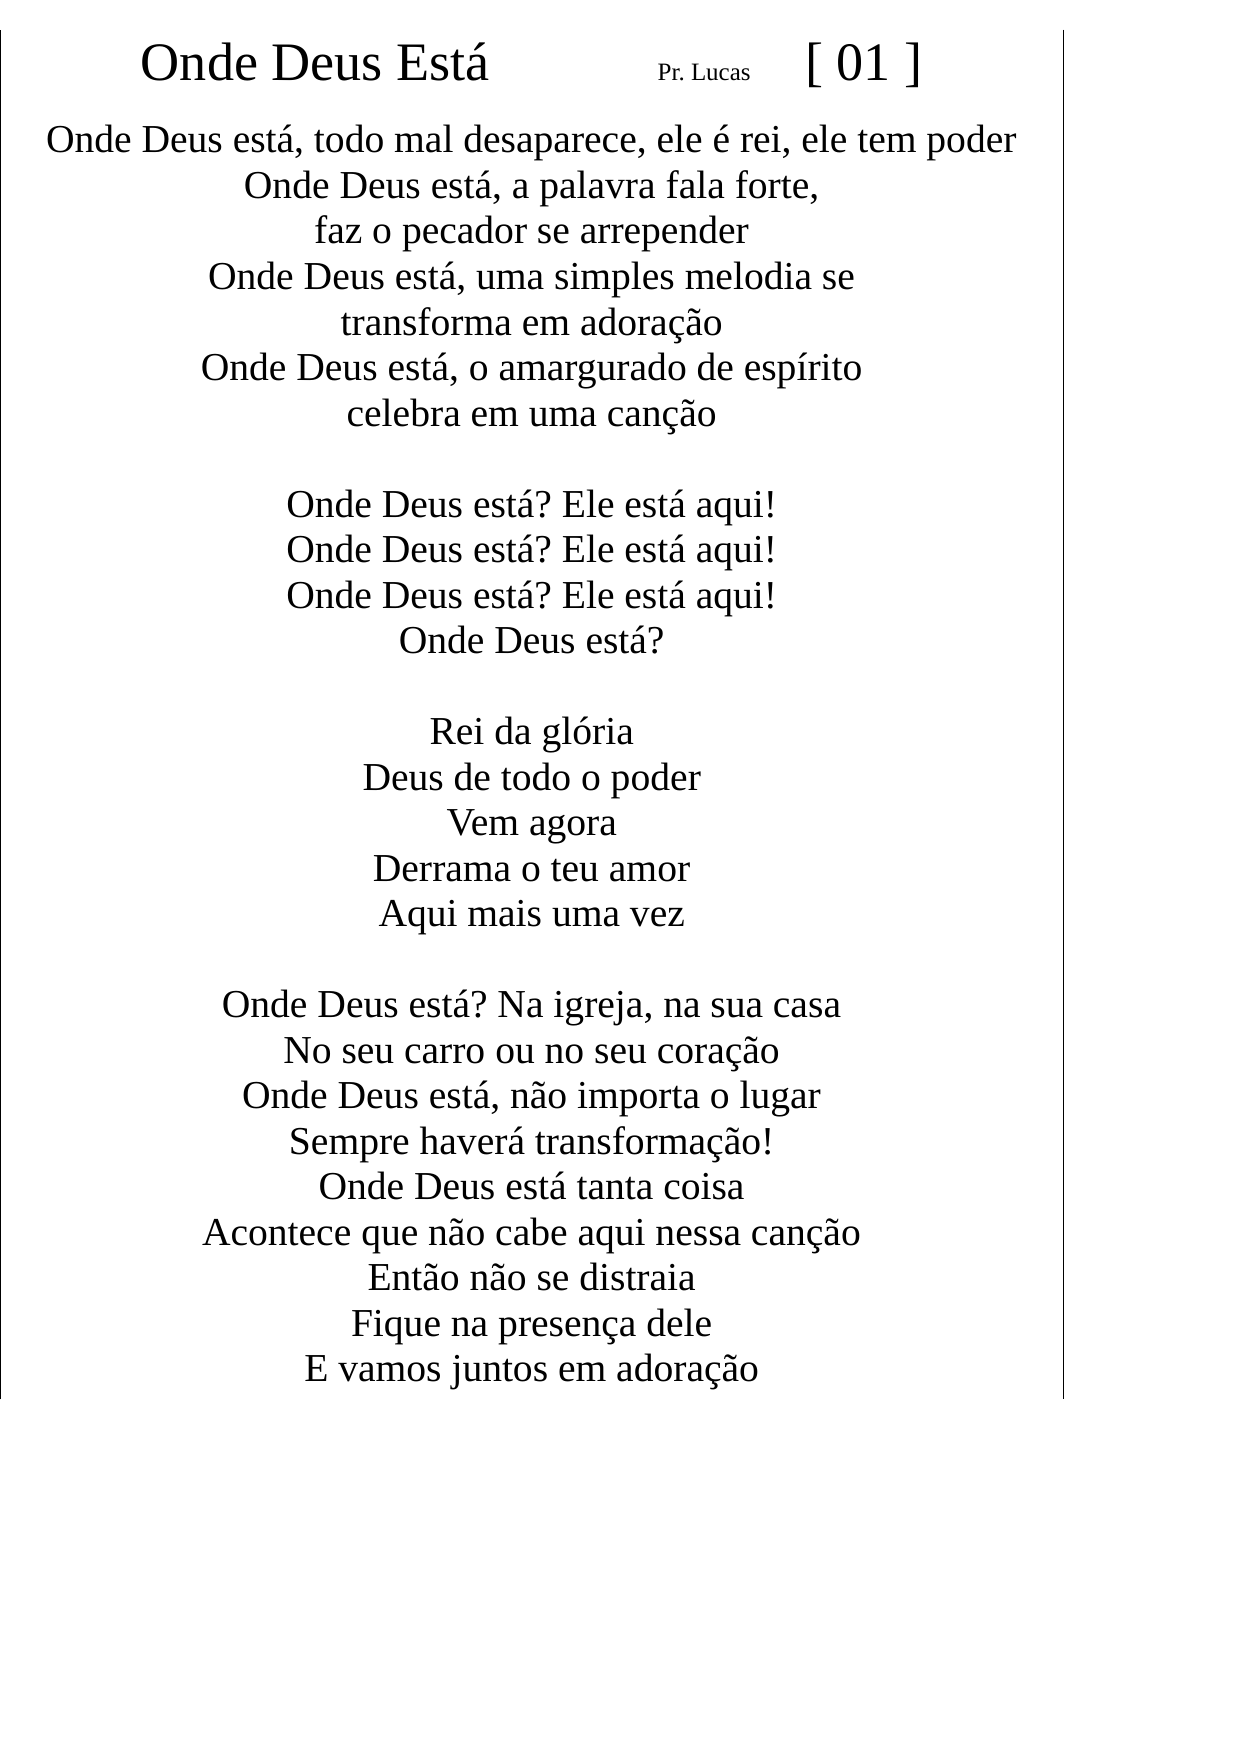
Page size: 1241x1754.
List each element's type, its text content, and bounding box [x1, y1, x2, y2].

text Aqui mais uma vez [1, 890, 1063, 935]
text No seu carro ou no seu coração [1, 1026, 1063, 1072]
text Onde Deus está, todo mal desaparece, ele é rei, ele tem poder [1, 116, 1063, 161]
text celebra em uma canção [1, 389, 1063, 434]
text Onde Deus está? [1, 617, 1063, 662]
text Fique na presença dele [1, 1299, 1063, 1345]
text Onde Deus está? Ele está aqui! [1, 526, 1063, 571]
text Rei da glória [1, 708, 1063, 753]
text Onde Deus está tanta coisa [1, 1163, 1063, 1208]
text E vamos juntos em adoração [1, 1345, 1063, 1390]
text Onde Deus Está Pr. Lucas [ 01 ] [0, 29, 1063, 92]
text Onde Deus está, a palavra fala forte, [1, 161, 1063, 207]
text Onde Deus está, uma simples melodia se [1, 252, 1063, 298]
text faz o pecador se arrepender [1, 207, 1063, 252]
text Sempre haverá transformação! [1, 1117, 1063, 1163]
text Onde Deus está? Ele está aqui! [1, 571, 1063, 617]
text Então não se distraia [1, 1254, 1063, 1299]
text Onde Deus está? Na igreja, na sua casa [1, 981, 1063, 1026]
text Deus de todo o poder [1, 753, 1063, 799]
text Vem agora [1, 799, 1063, 844]
text Onde Deus está? Ele está aqui! [1, 480, 1063, 526]
text Onde Deus está, o amargurado de espírito [1, 343, 1063, 389]
text Derrama o teu amor [1, 844, 1063, 890]
text Onde Deus está, não importa o lugar [1, 1072, 1063, 1117]
text transforma em adoração [1, 298, 1063, 343]
text Acontece que não cabe aqui nessa canção [1, 1208, 1063, 1254]
